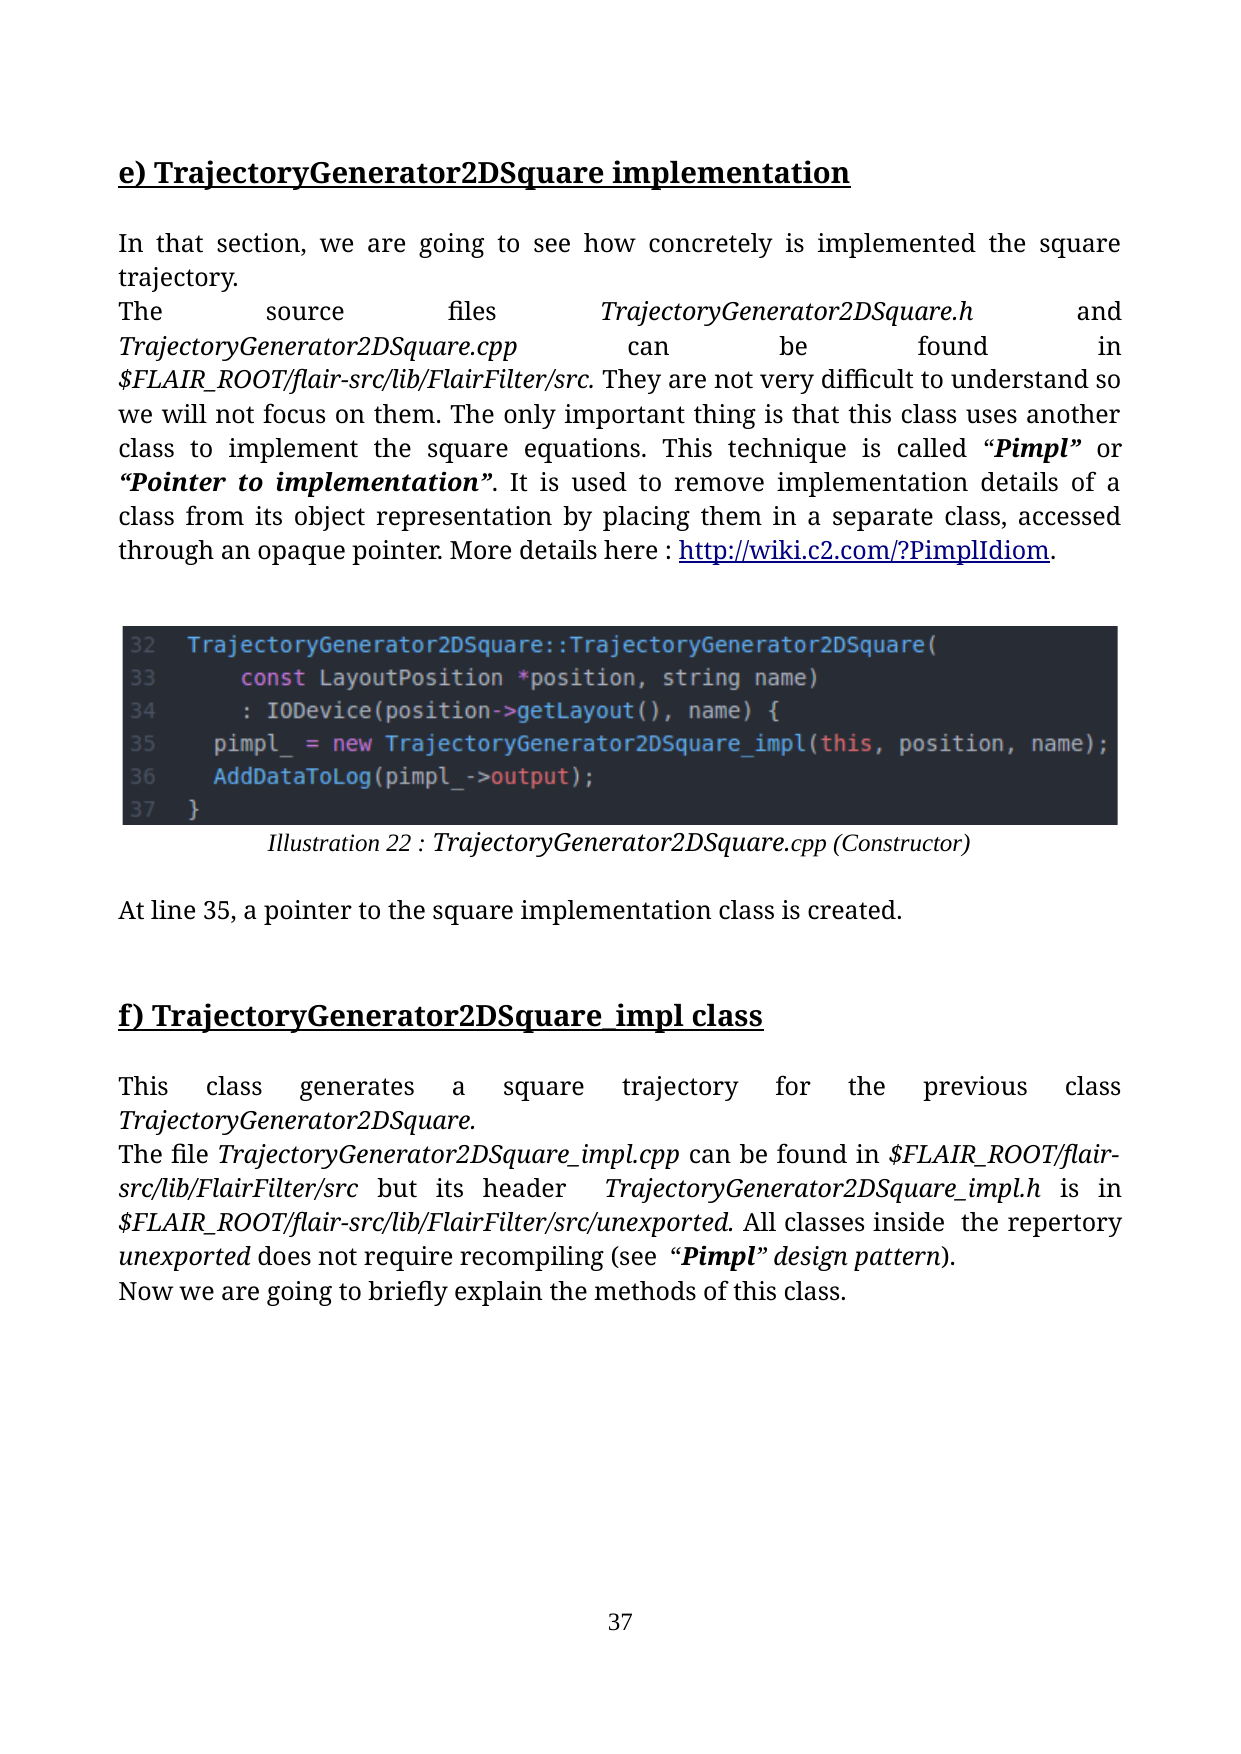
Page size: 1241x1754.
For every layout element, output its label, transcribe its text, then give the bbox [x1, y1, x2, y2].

text The source files TrajectoryGenerator2DSquare.h and TrajectoryGenerator2DSquare.cpp can be found in $FLAIR_ROOT/flair-src/lib/FlairFilter/src. They are not very difficult to understand so we will not focus on them. The only important thing is that this class uses another class to implement the square equations. This technique is called “Pimpl” or “Pointer to implementation”. It is used to remove implementation details of a class from its object representation by placing them in a separate class, accessed through an opaque pointer. More details here : http://wiki.c2.com/?PimplIdiom. [118, 294, 1122, 567]
text In that section, we are going to see how concretely is implemented the square trajectory. [118, 226, 1122, 294]
text Now we are going to briefly explain the methods of this class. [118, 1273, 1122, 1307]
text Illustration 22 : TrajectoryGenerator2DSquare.cpp (Constructor) [123, 825, 1118, 859]
picture [122, 626, 1118, 825]
text This class generates a square trajectory for the previous class TrajectoryGenerator2DSquare. [118, 1069, 1122, 1137]
text At line 35, a pointer to the square implementation class is created. [118, 893, 1122, 927]
text f) TrajectoryGenerator2DSquare_impl class [118, 995, 1122, 1035]
text e) TrajectoryGenerator2DSquare implementation [118, 152, 1122, 192]
text The file TrajectoryGenerator2DSquare_impl.cpp can be found in $FLAIR_ROOT/flair-src/lib/FlairFilter/src but its header TrajectoryGenerator2DSquare_impl.h is in $FLAIR_ROOT/flair-src/lib/FlairFilter/src/unexported. All classes inside the repertory unexported does not require recompiling (see “Pimpl” design pattern). [118, 1137, 1122, 1273]
